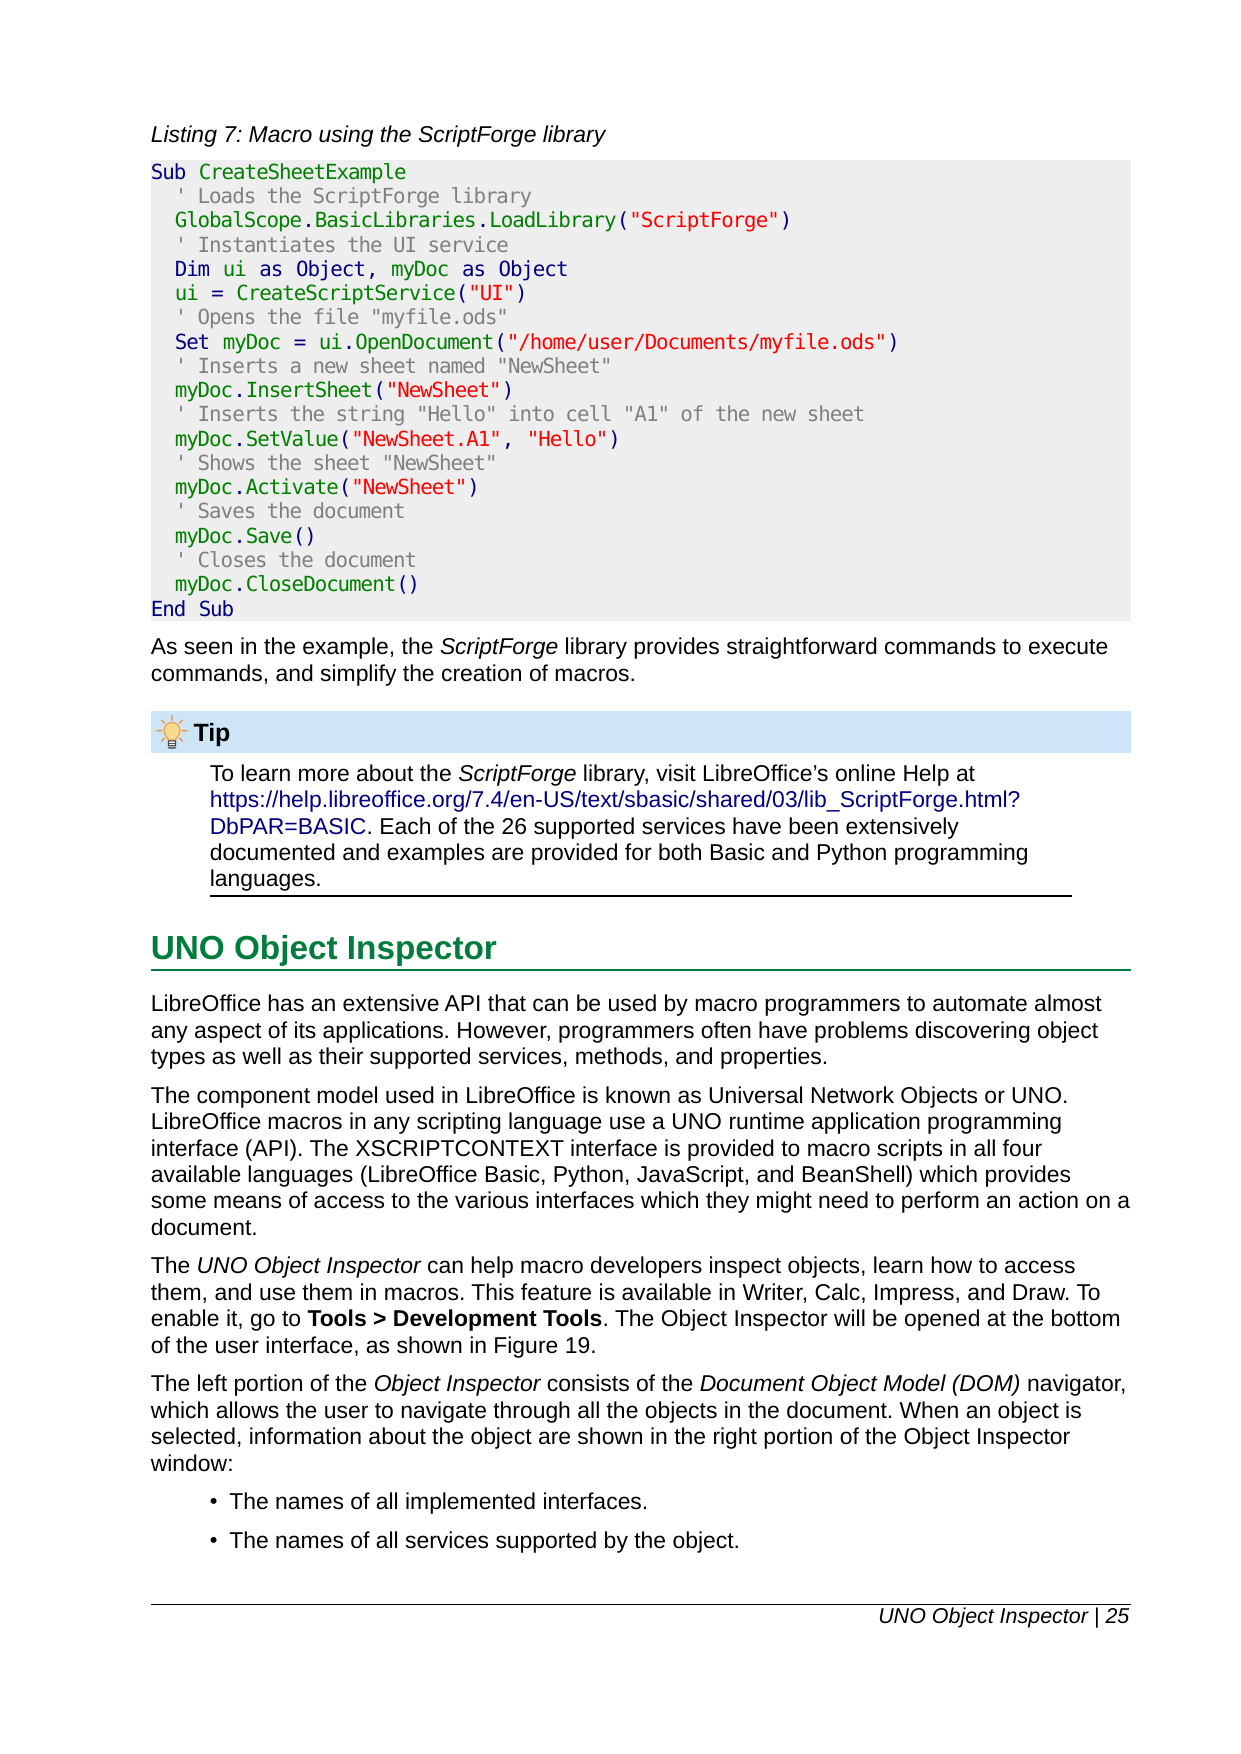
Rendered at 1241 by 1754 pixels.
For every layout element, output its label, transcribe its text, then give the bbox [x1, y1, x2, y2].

text The UNO Object Inspector can help macro developers inspect objects, learn how to access them, and use them in macros. This feature is available in Writer, Calc, Impress, and Draw. To enable it, go to Tools > Development Tools. The Object Inspector will be opened at the bottom of the user interface, as shown in Figure 19. [151, 1252, 1131, 1358]
text ' Inserts a new sheet named "NewSheet" [614, 354, 1131, 378]
text ' Inserts the string "Hello" into cell "A1" of the new sheet [151, 402, 1131, 427]
text ' Loads the ScriptForge library [533, 184, 1131, 208]
text myDoc.InsertSheet("NewSheet") [515, 378, 1131, 402]
text LibreOffice has an extensive API that can be used by macro programmers to automate almost any aspect of its applications. However, programmers often have problems discovering object types as well as their supported services, methods, and properties. [151, 990, 1131, 1069]
list The left portion of the Object Inspector consists of the Document Object Model (DOM) navigator, which allows the user to navigate through all the objects in the document. When an object is selected, information about the object are shown in the right portion of the Object Inspector window: [151, 1370, 1131, 1476]
text ' Saves the document [151, 499, 1131, 524]
text ui = CreateScriptService("UI") [529, 281, 1131, 305]
text GlobalScope.BasicLibraries.LoadLibrary("ScriptForge") [793, 208, 1131, 233]
text Listing 7: Macro using the ScriptForge library [151, 121, 1131, 147]
list The names of all implemented interfaces. [209, 1488, 1131, 1515]
list The names of all services supported by the object. [209, 1527, 1131, 1553]
text ' Shows the sheet "NewSheet" [499, 451, 1131, 475]
text ' Opens the file "myfile.ods" [510, 305, 1131, 330]
subtitle Tip [193, 711, 1131, 753]
text myDoc.Activate("NewSheet") [481, 475, 1131, 499]
text Sub CreateSheetExample [407, 160, 1131, 184]
text myDoc.Save() [318, 524, 1131, 548]
text ' Instantiates the UI service [510, 233, 1131, 257]
text myDoc.CloseDocument() [151, 572, 1131, 597]
text ' Closes the document [418, 548, 1131, 572]
text To learn more about the ScriptForge library, visit LibreOffice’s online Help at https://help.libreoffice.org/7.4/en-US/text/sbasic/shared/03/lib_ScriptForge.html?DbPAR=BASIC. Each of the 26 supported services have been extensively documented and examples are provided for both Basic and Python programming languages. [209, 760, 1072, 897]
subtitle UNO Object Inspector [151, 928, 1131, 969]
text Dim ui as Object, myDoc as Object [569, 257, 1131, 281]
text Set myDoc = ui.OpenDocument("/home/user/Documents/myfile.ods") [901, 330, 1131, 354]
text myDoc.SetValue("NewSheet.A1", "Hello") [622, 427, 1131, 451]
text The component model used in LibreOffice is known as Universal Network Objects or UNO. LibreOffice macros in any scripting language use a UNO runtime application programming interface (API). The XSCRIPTCONTEXT interface is provided to macro scripts in all four available languages (LibreOffice Basic, Python, JavaScript, and BeanShell) which provides some means of access to the various interfaces which they might need to perform an action on a document. [151, 1082, 1131, 1240]
text End Sub [235, 597, 1131, 621]
text As seen in the example, the ScriptForge library provides straightforward commands to execute commands, and simplify the creation of macros. [151, 633, 1131, 686]
